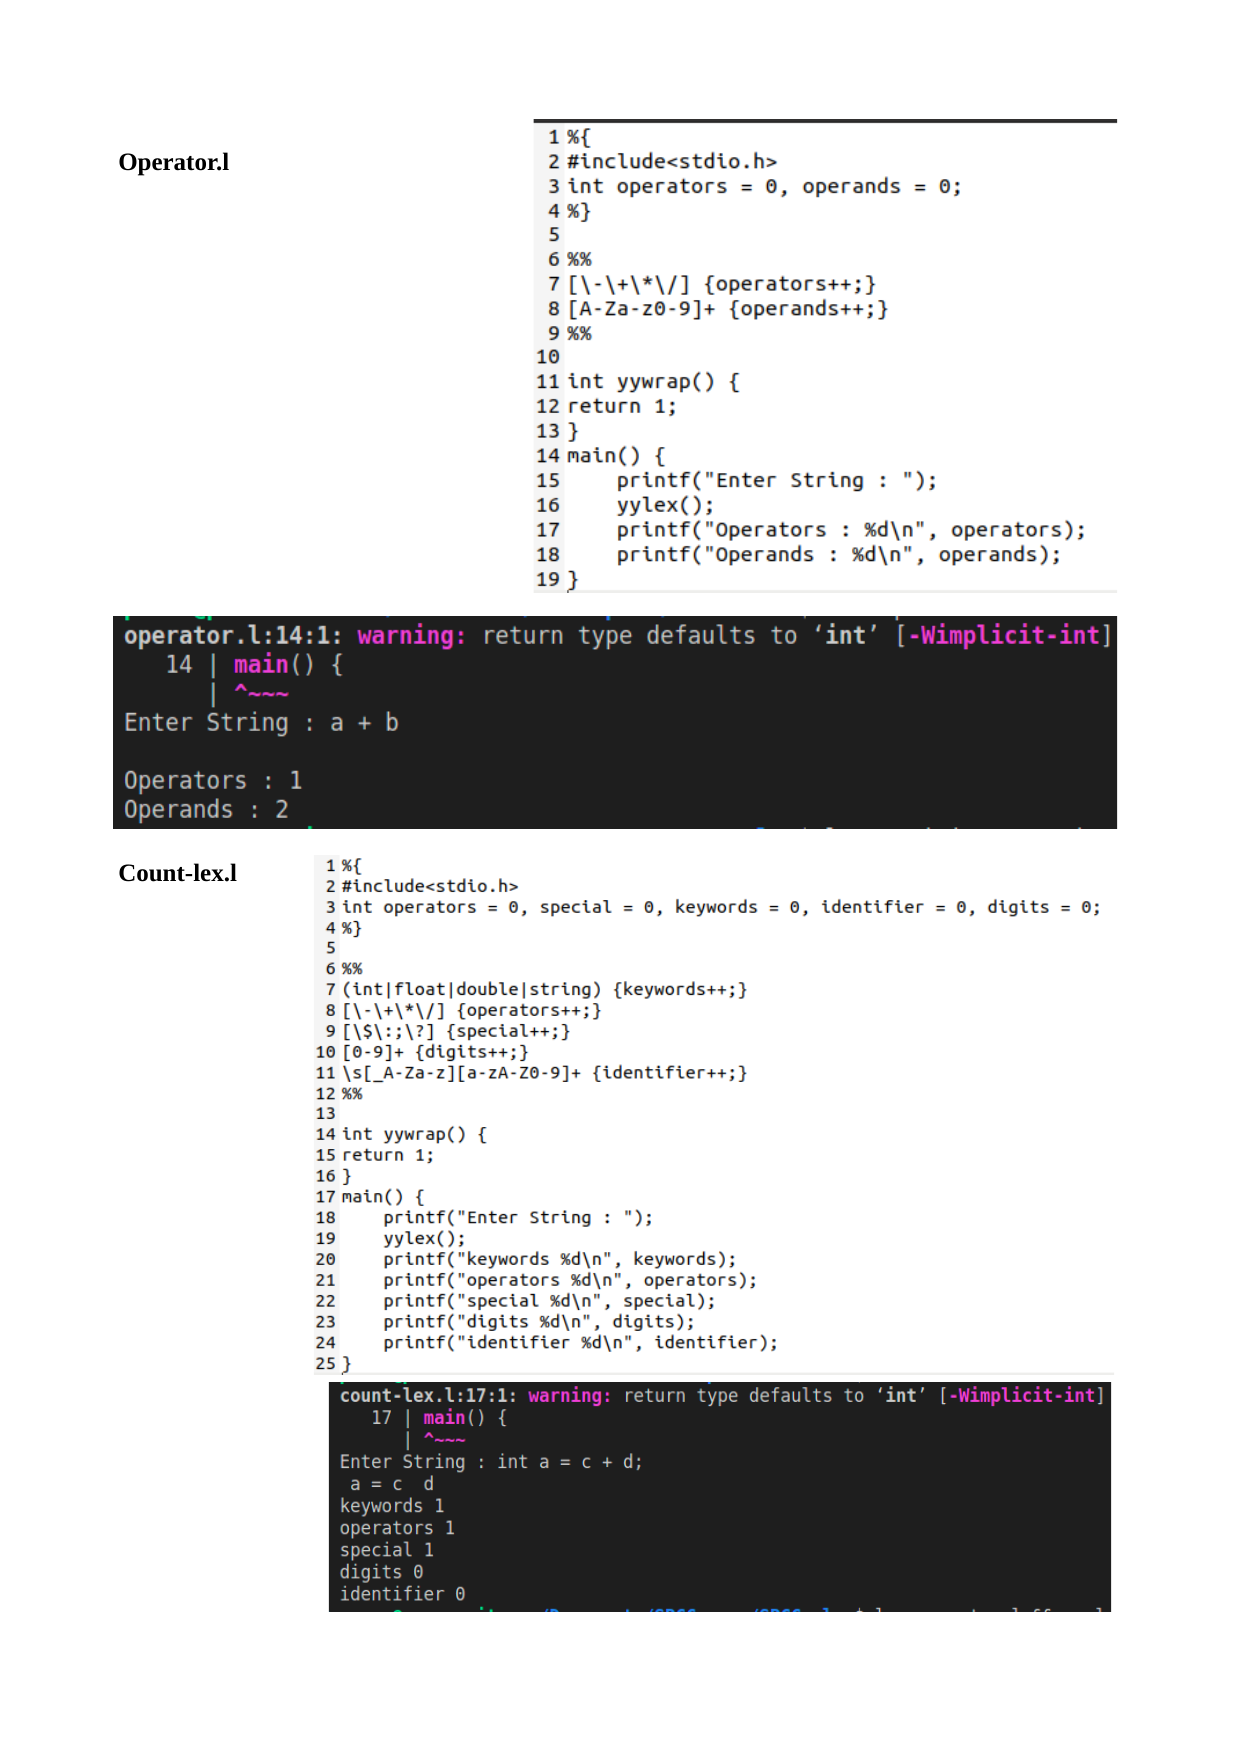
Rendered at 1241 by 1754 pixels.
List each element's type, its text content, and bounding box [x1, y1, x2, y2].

picture [313, 855, 1115, 1375]
text Operator.l [118, 147, 533, 176]
text Count-lex.l [118, 858, 313, 886]
picture [328, 1382, 1112, 1612]
picture [533, 119, 1118, 593]
picture [113, 616, 1118, 829]
